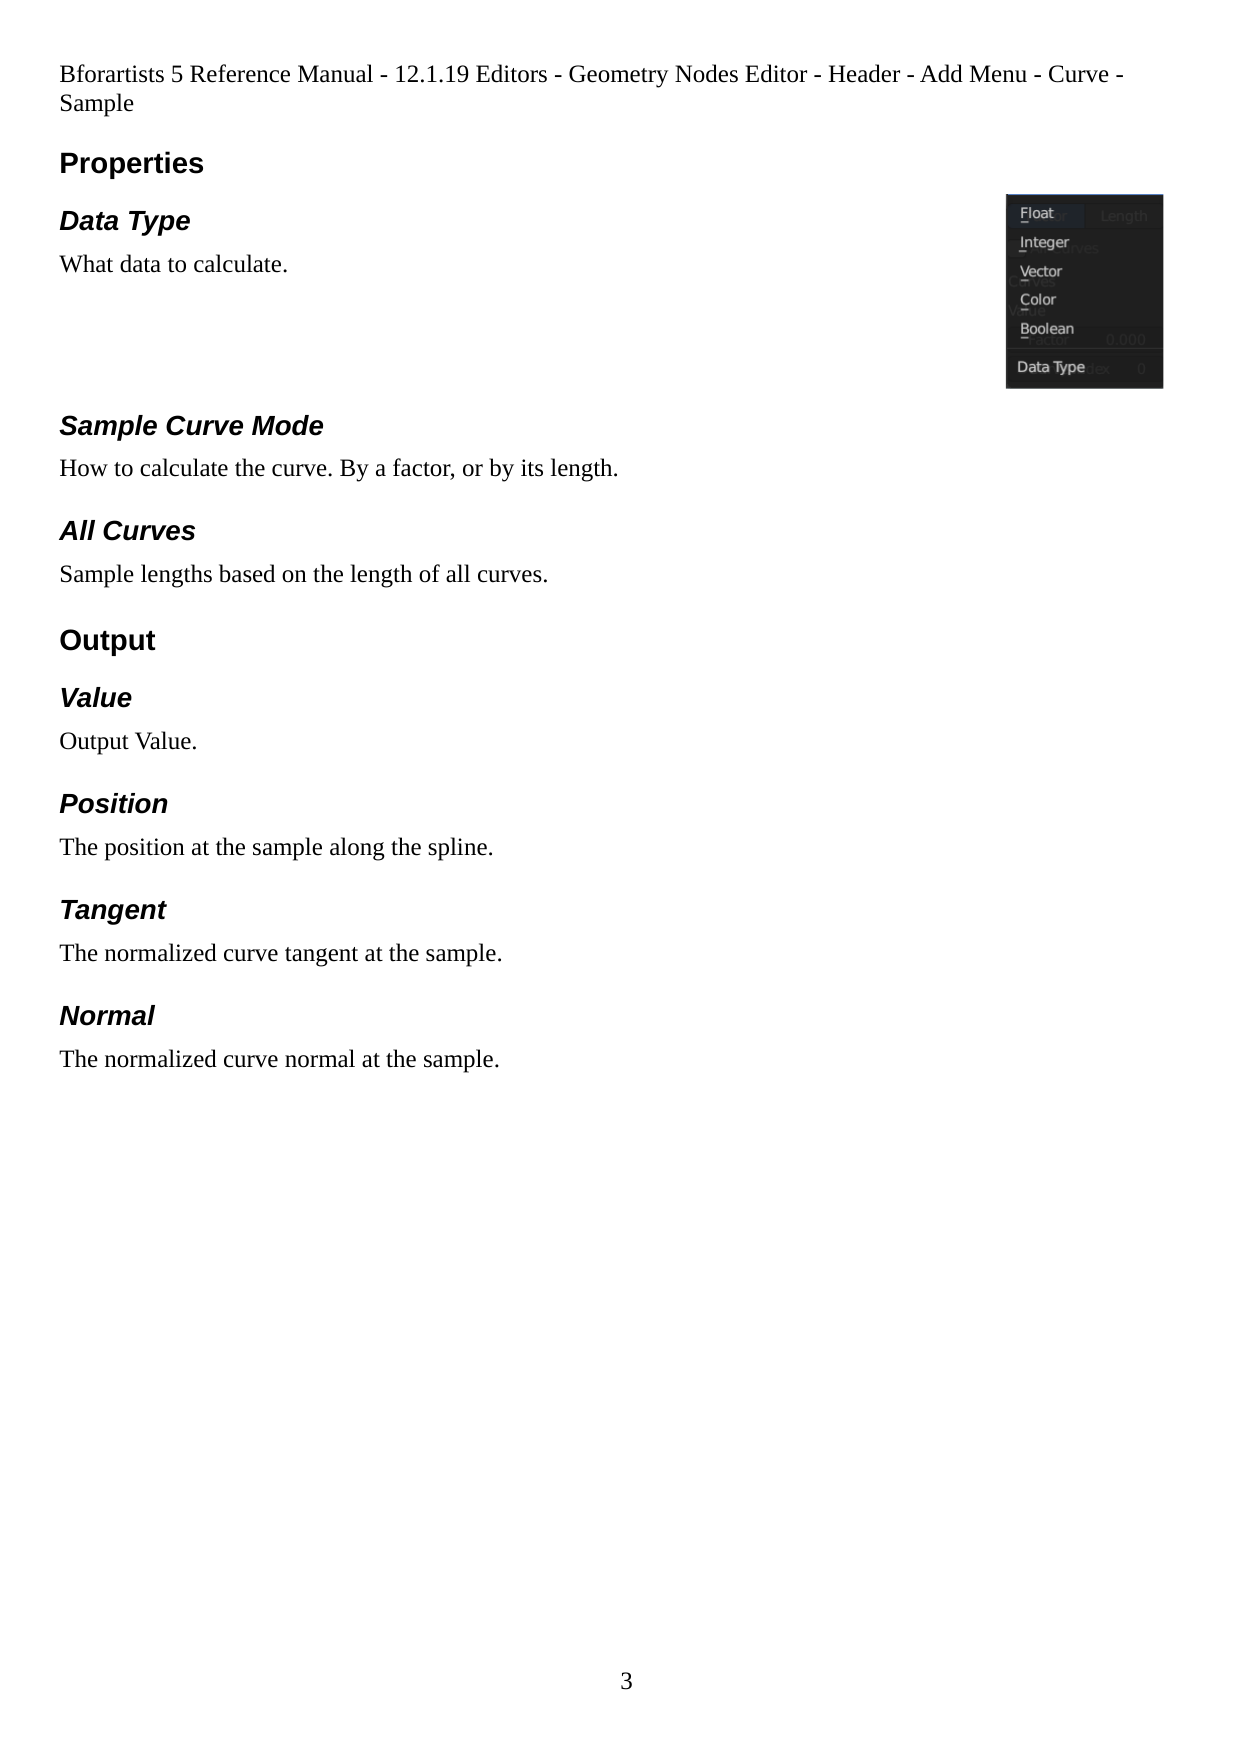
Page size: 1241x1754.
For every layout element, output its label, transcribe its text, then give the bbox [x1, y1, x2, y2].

picture [1005, 194, 1164, 389]
text How to calculate the curve. By a factor, or by its length. [59, 453, 1181, 482]
text Sample lengths based on the length of all curves. [59, 559, 1181, 588]
text [1164, 249, 1181, 278]
text The position at the sample along the spline. [59, 832, 1181, 861]
text What data to calculate. [59, 249, 1005, 278]
subtitle Value [59, 682, 1181, 713]
subtitle Position [59, 787, 1181, 819]
subtitle Properties [59, 146, 1181, 180]
text The normalized curve normal at the sample. [59, 1044, 1181, 1072]
subtitle Tangent [59, 893, 1181, 925]
subtitle Output [59, 623, 1181, 657]
text The normalized curve tangent at the sample. [59, 938, 1181, 967]
subtitle All Curves [59, 515, 1181, 547]
subtitle Normal [59, 999, 1181, 1031]
subtitle Data Type [59, 205, 1005, 237]
subtitle [1164, 205, 1181, 237]
subtitle Sample Curve Mode [59, 409, 1181, 441]
text Output Value. [59, 726, 1181, 755]
